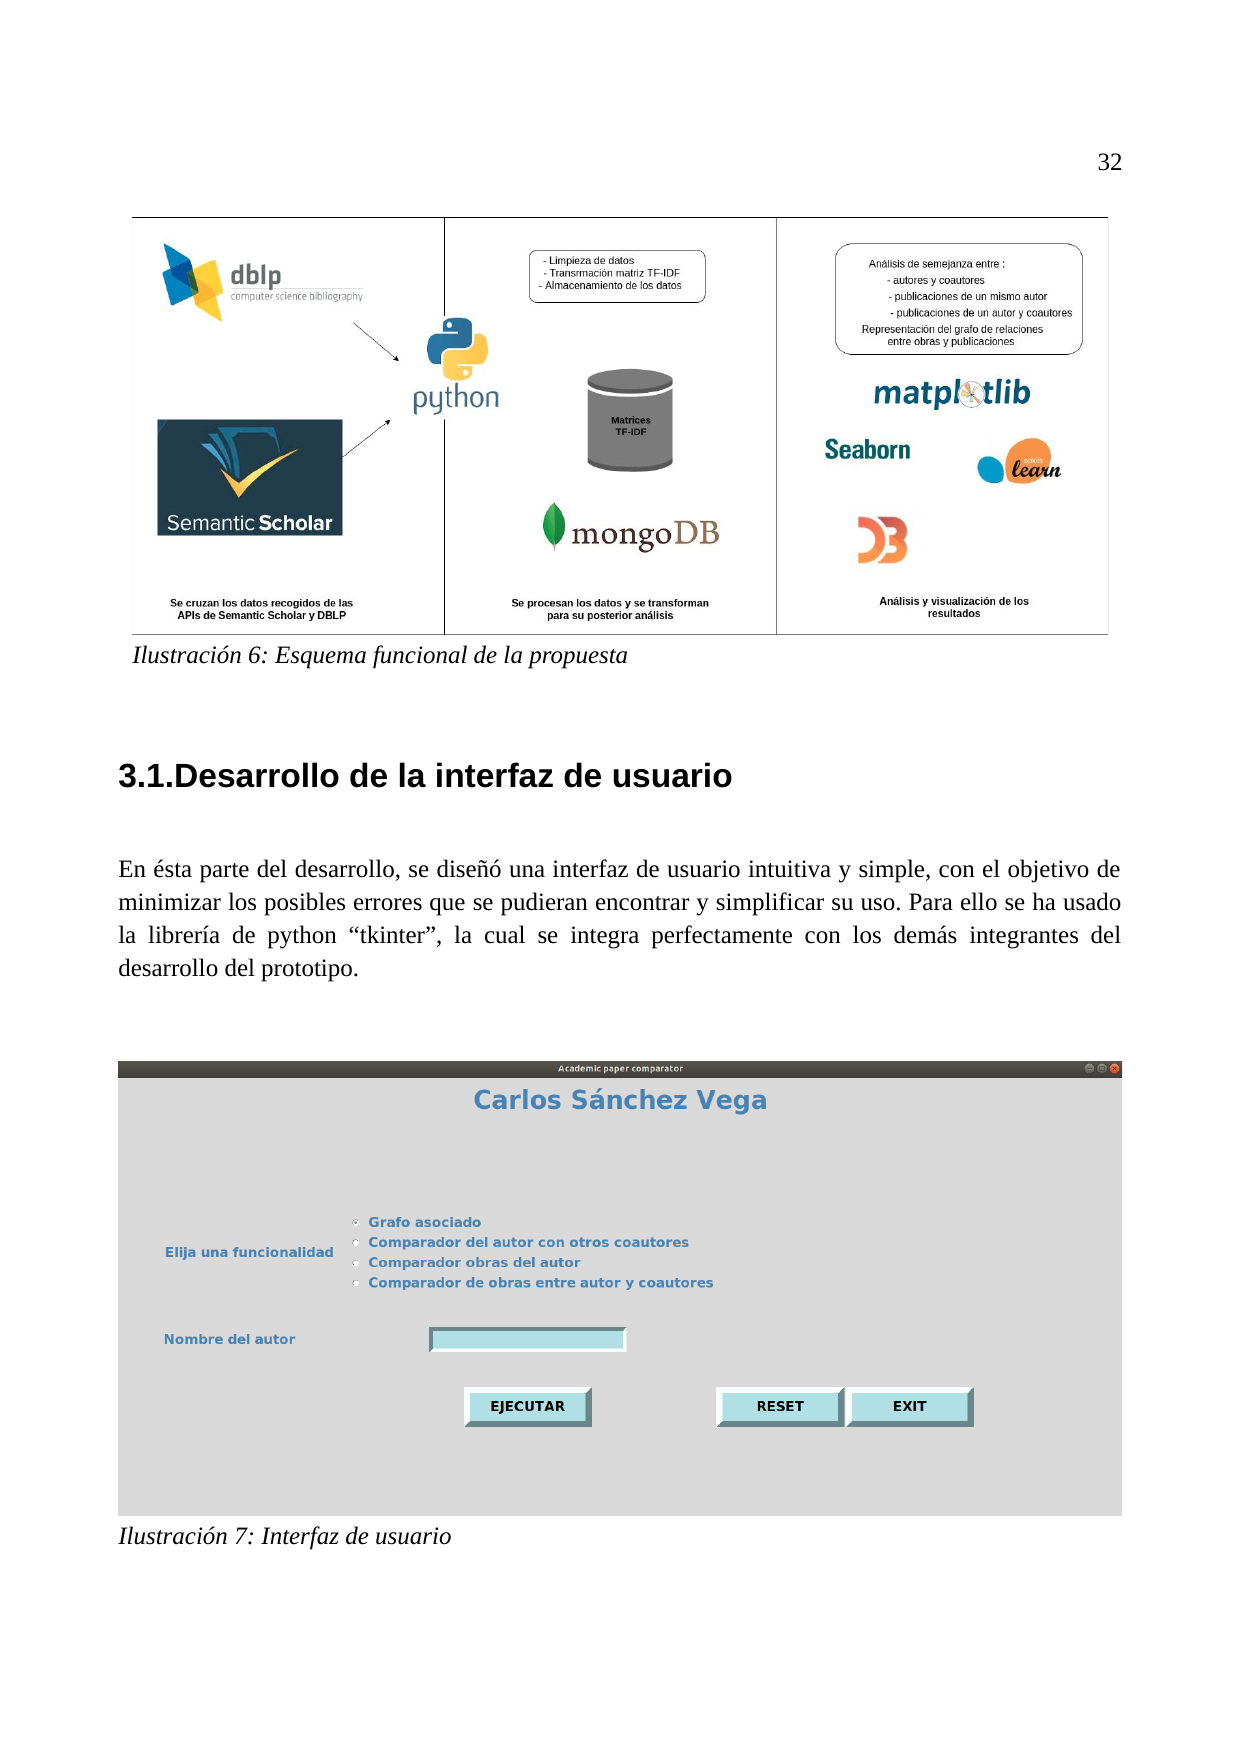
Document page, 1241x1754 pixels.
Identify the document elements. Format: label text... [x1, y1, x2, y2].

picture [132, 217, 1109, 635]
text Ilustración 7: Interfaz de usuario [118, 1516, 1122, 1550]
text Ilustración 6: Esquema funcional de la propuesta [132, 635, 1108, 668]
picture [118, 1061, 1123, 1516]
subtitle 3.1.Desarrollo de la interfaz de usuario [118, 756, 1122, 794]
text En ésta parte del desarrollo, se diseñó una interfaz de usuario intuitiva y simple, con el objetivo de minimizar los posibles errores que se pudieran encontrar y simplificar su uso. Para ello se ha usado la librería de python “tkinter”, la cual se integra perfectamente con los demás integrantes del desarrollo del prototipo. [118, 854, 1122, 982]
